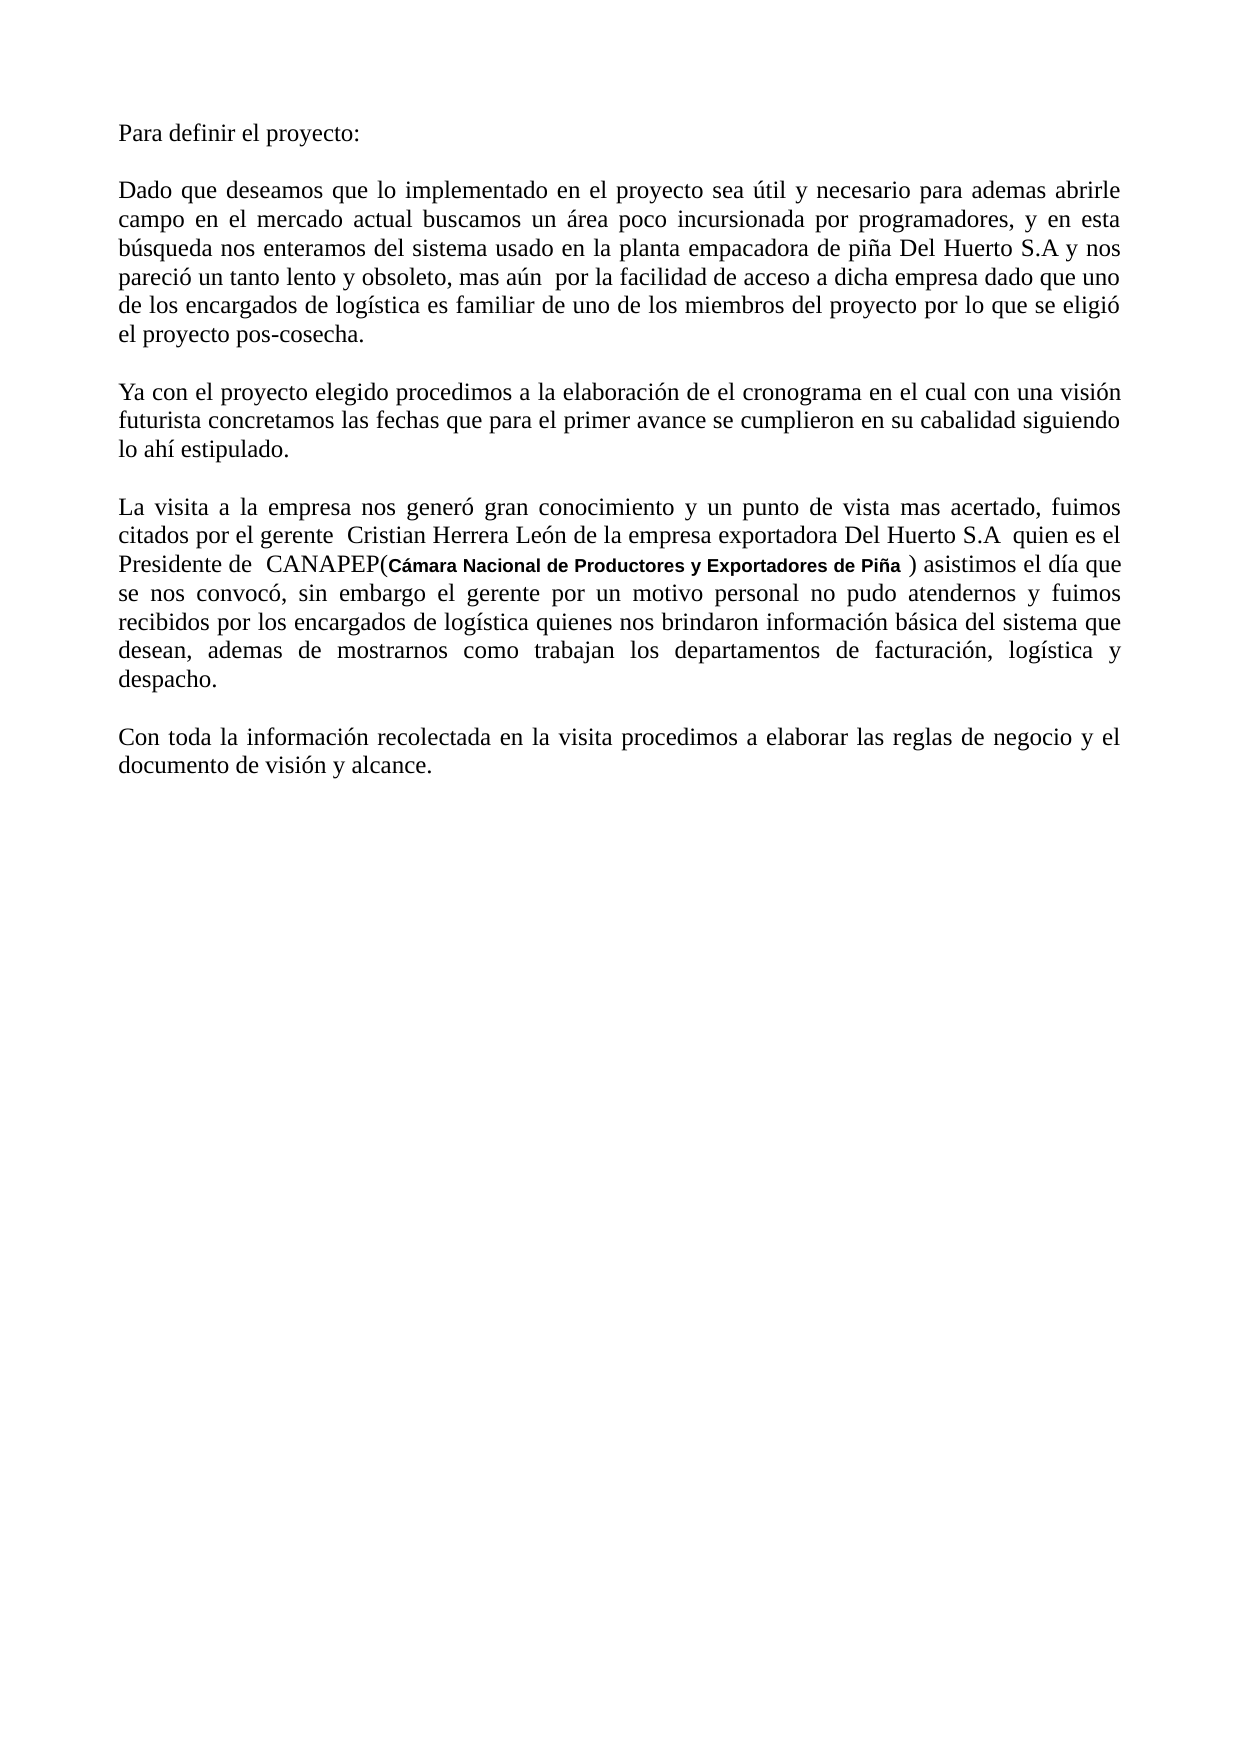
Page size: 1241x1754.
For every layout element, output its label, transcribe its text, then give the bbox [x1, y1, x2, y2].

text Ya con el proyecto elegido procedimos a la elaboración de el cronograma en el cual con una visión futurista concretamos las fechas que para el primer avance se cumplieron en su cabalidad siguiendo lo ahí estipulado. [118, 377, 1122, 463]
text Dado que deseamos que lo implementado en el proyecto sea útil y necesario para ademas abrirle campo en el mercado actual buscamos un área poco incursionada por programadores, y en esta búsqueda nos enteramos del sistema usado en la planta empacadora de piña Del Huerto S.A y nos pareció un tanto lento y obsoleto, mas aún por la facilidad de acceso a dicha empresa dado que uno de los encargados de logística es familiar de uno de los miembros del proyecto por lo que se eligió el proyecto pos-cosecha. [118, 176, 1122, 348]
text Para definir el proyecto: [118, 118, 1122, 147]
text La visita a la empresa nos generó gran conocimiento y un punto de vista mas acertado, fuimos citados por el gerente Cristian Herrera León de la empresa exportadora Del Huerto S.A quien es el Presidente de CANAPEP(Cámara Nacional de Productores y Exportadores de Piña ) asistimos el día que se nos convocó, sin embargo el gerente por un motivo personal no pudo atendernos y fuimos recibidos por los encargados de logística quienes nos brindaron información básica del sistema que desean, ademas de mostrarnos como trabajan los departamentos de facturación, logística y despacho. [118, 492, 1122, 693]
text Con toda la información recolectada en la visita procedimos a elaborar las reglas de negocio y el documento de visión y alcance. [118, 722, 1122, 779]
